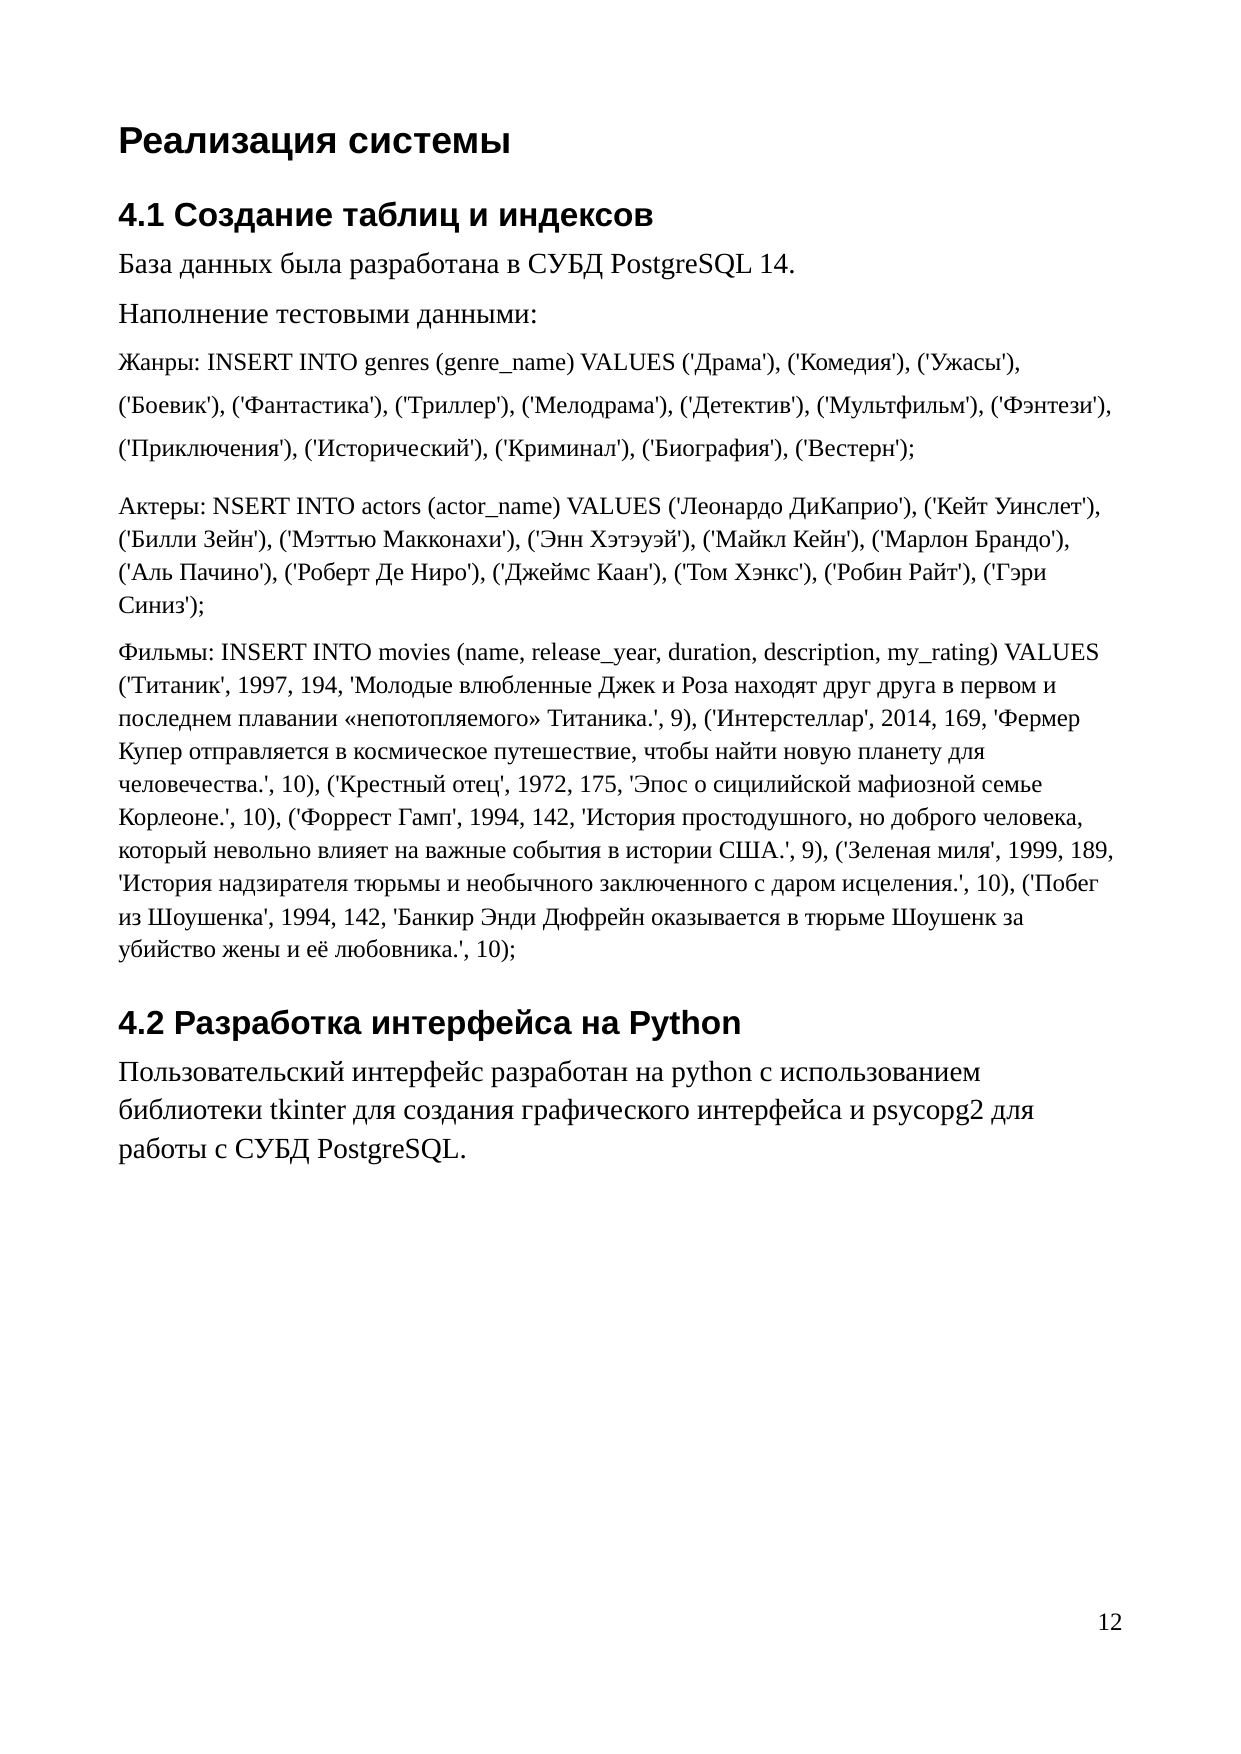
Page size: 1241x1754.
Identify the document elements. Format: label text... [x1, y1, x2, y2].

subtitle Реализация системы [118, 119, 1122, 162]
text Фильмы: INSERT INTO movies (name, release_year, duration, description, my_rating) VALUES ('Титаник', 1997, 194, 'Молодые влюбленные Джек и Роза находят друг друга в первом и последнем плавании «непотопляемого» Титаника.', 9), ('Интерстеллар', 2014, 169, 'Фермер Купер отправляется в космическое путешествие, чтобы найти новую планету для человечества.', 10), ('Крестный отец', 1972, 175, 'Эпос о сицилийской мафиозной семье Корлеоне.', 10), ('Форрест Гамп', 1994, 142, 'История простодушного, но доброго человека, который невольно влияет на важные события в истории США.', 9), ('Зеленая миля', 1999, 189, 'История надзирателя тюрьмы и необычного заключенного с даром исцеления.', 10), ('Побег из Шоушенка', 1994, 142, 'Банкир Энди Дюфрейн оказывается в тюрьме Шоушенк за убийство жены и её любовника.', 10); [118, 637, 1122, 963]
text Актеры: NSERT INTO actors (actor_name) VALUES ('Леонардо ДиКаприо'), ('Кейт Уинслет'), ('Билли Зейн'), ('Мэттью Макконахи'), ('Энн Хэтэуэй'), ('Майкл Кейн'), ('Марлон Брандо'), ('Аль Пачино'), ('Роберт Де Ниро'), ('Джеймс Каан'), ('Том Хэнкс'), ('Робин Райт'), ('Гэри Синиз'); [118, 491, 1122, 618]
subtitle 4.1 Создание таблиц и индексов [118, 195, 1122, 234]
subtitle 4.2 Разработка интерфейса на Python [118, 1003, 1122, 1041]
text Жанры: INSERT INTO genres (genre_name) VALUES ('Драма'), ('Комедия'), ('Ужасы'), ('Боевик'), ('Фантастика'), ('Триллер'), ('Мелодрама'), ('Детектив'), ('Мультфильм'), ('Фэнтези'), ('Приключения'), ('Исторический'), ('Криминал'), ('Биография'), ('Вестерн'); [118, 347, 1122, 462]
text База данных была разработана в СУБД PostgreSQL 14. [118, 246, 1122, 280]
text Пользовательский интерфейс разработан на python с использованием библиотеки tkinter для создания графического интерфейса и psycopg2 для работы с СУБД PostgreSQL. [118, 1054, 1122, 1164]
text Наполнение тестовыми данными: [118, 296, 1122, 330]
